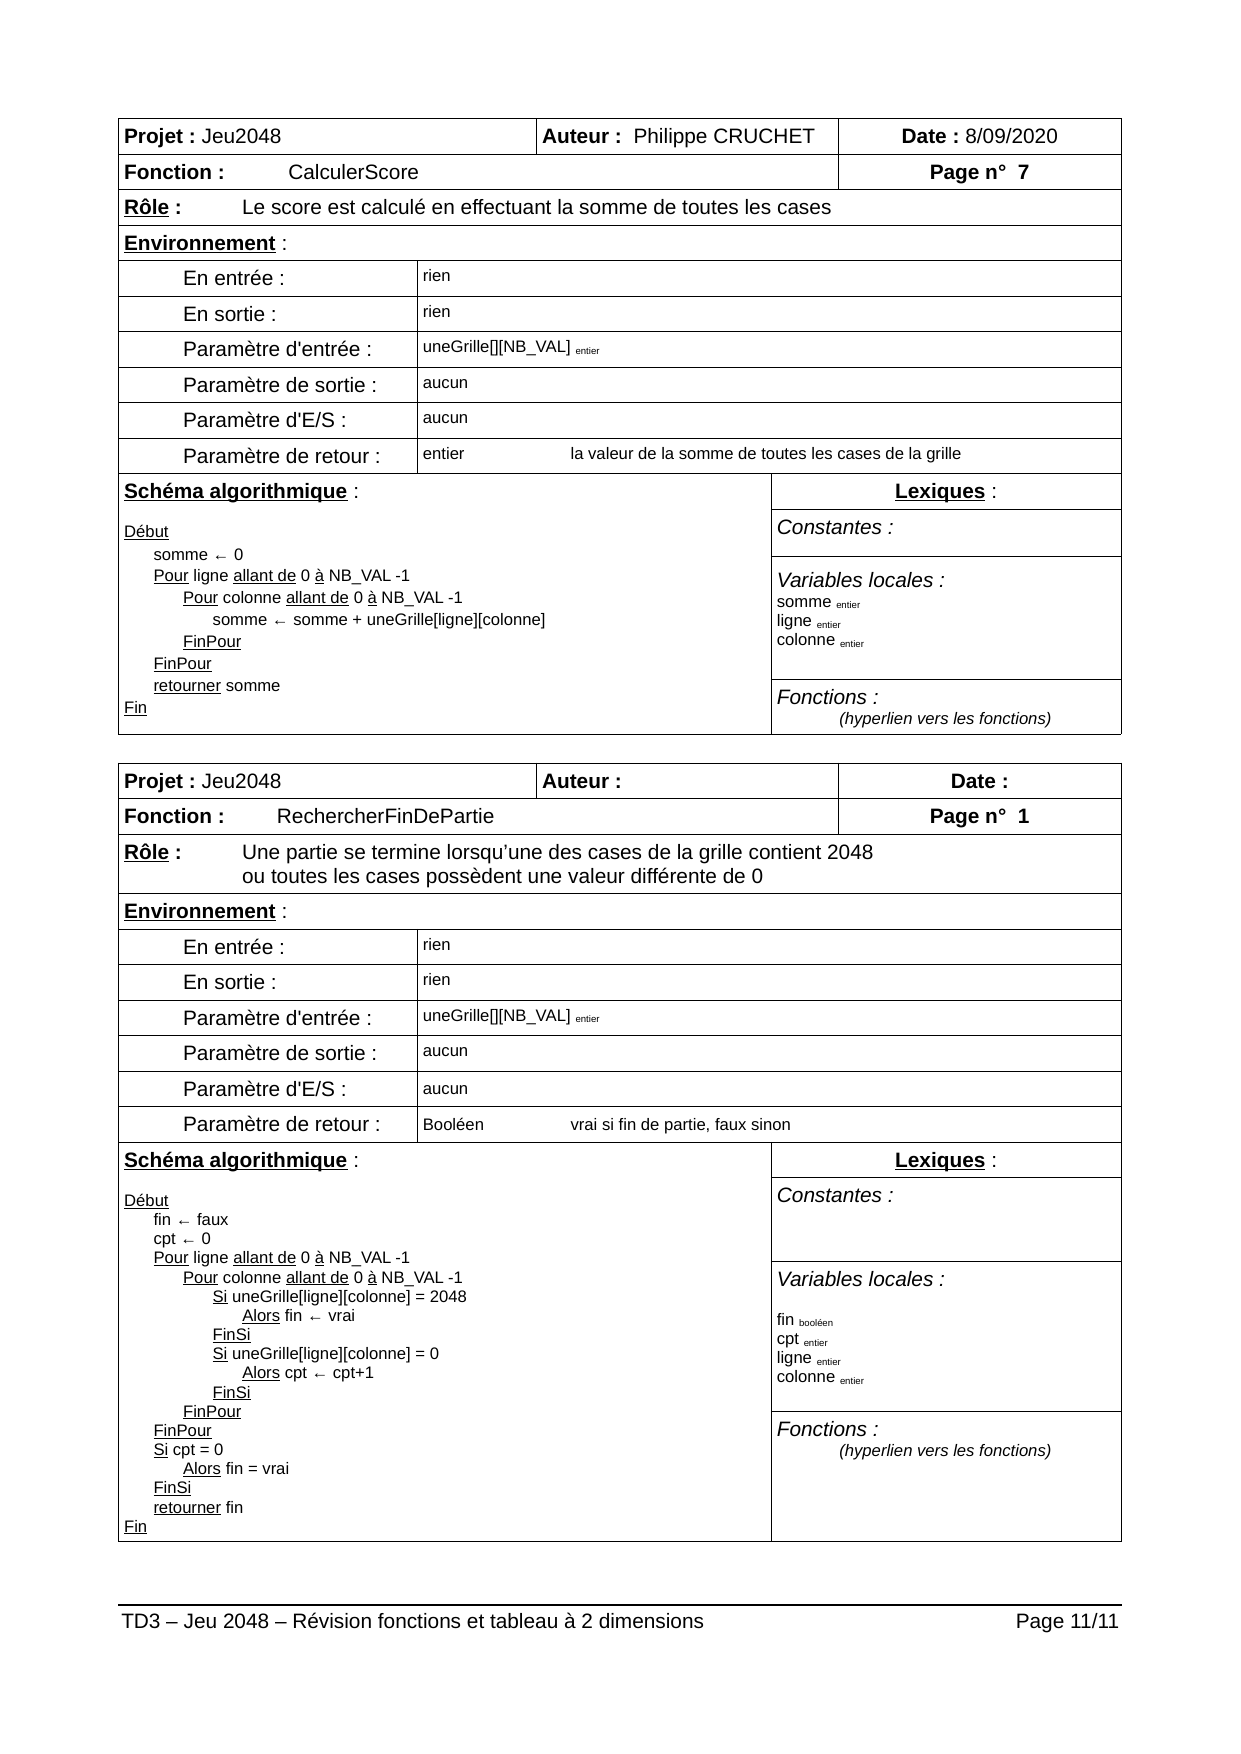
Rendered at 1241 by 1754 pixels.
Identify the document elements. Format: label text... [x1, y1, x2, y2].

table_cell Page n° 7 [839, 155, 1121, 189]
table_cell Fonction : RechercherFinDePartie [119, 799, 838, 834]
table_header Projet : Jeu2048 [119, 764, 536, 798]
table_cell Paramètre d'entrée : [119, 1001, 417, 1035]
table_cell Fonction : CalculerScore [119, 155, 838, 189]
table_cell Paramètre de sortie : [119, 1036, 417, 1071]
table_cell rien [418, 297, 1121, 331]
table_cell Paramètre d'entrée : [119, 332, 417, 367]
table_cell Variables locales : fin booléen cpt entier ligne entier colonne entier [772, 1262, 1121, 1411]
table_cell Environnement : [119, 894, 1121, 929]
table_header Auteur : Philippe CRUCHET [537, 119, 838, 154]
table_cell En sortie : [119, 965, 417, 1000]
table_cell Paramètre d'E/S : [119, 1072, 417, 1106]
table_cell Paramètre de retour : [119, 439, 417, 473]
table_cell Fonctions : (hyperlien vers les fonctions) [772, 1412, 1121, 1541]
table_cell Schéma algorithmique : Début somme ← 0 Pour ligne allant de 0 à NB_VAL -1 Pour colonne allant de 0 à NB_VAL -1 somme ← somme + uneGrille[ligne][colonne] FinPour FinPour retourner somme Fin [119, 474, 771, 734]
table_header Auteur : [537, 764, 838, 798]
table_header Date : [839, 764, 1121, 798]
table_cell rien [418, 965, 1121, 1000]
table_cell rien [418, 261, 1121, 296]
table_cell Variables locales : somme entier ligne entier colonne entier [772, 557, 1121, 679]
table_cell En entrée : [119, 930, 417, 964]
table_cell aucun [418, 1072, 1121, 1106]
table_cell Paramètre de retour : [119, 1107, 417, 1142]
table_cell entier la valeur de la somme de toutes les cases de la grille [418, 439, 1121, 473]
table_cell En sortie : [119, 297, 417, 331]
table_header Lexiques : [772, 1143, 1121, 1177]
table_header Lexiques : [772, 474, 1121, 509]
table_header Date : 8/09/2020 [839, 119, 1121, 154]
table_cell rien [418, 930, 1121, 964]
table_cell Page n° 1 [839, 799, 1121, 834]
table_cell Booléen vrai si fin de partie, faux sinon [418, 1107, 1121, 1142]
table_cell uneGrille[][NB_VAL] entier [418, 332, 1121, 367]
table_cell Schéma algorithmique : Début fin ← faux cpt ← 0 Pour ligne allant de 0 à NB_VAL -1 Pour colonne allant de 0 à NB_VAL -1 Si uneGrille[ligne][colonne] = 2048 Alors fin ← vrai FinSi Si uneGrille[ligne][colonne] = 0 Alors cpt ← cpt+1 FinSi FinPour FinPour Si cpt = 0 Alors fin = vrai FinSi retourner fin Fin [119, 1143, 771, 1541]
table_header Projet : Jeu2048 [119, 119, 536, 154]
table_cell En entrée : [119, 261, 417, 296]
table_cell Rôle : Le score est calculé en effectuant la somme de toutes les cases [119, 190, 1121, 225]
table_cell aucun [418, 403, 1121, 438]
table_cell aucun [418, 368, 1121, 402]
table_cell Paramètre d'E/S : [119, 403, 417, 438]
table_cell uneGrille[][NB_VAL] entier [418, 1001, 1121, 1035]
table_cell aucun [418, 1036, 1121, 1071]
table_cell Fonctions : (hyperlien vers les fonctions) [772, 680, 1121, 734]
table_cell Environnement : [119, 226, 1121, 260]
table_cell Constantes : [772, 1178, 1121, 1261]
table_cell Rôle : Une partie se termine lorsqu’une des cases de la grille contient 2048 ou toutes les cases possèdent une valeur différente de 0 [119, 835, 1121, 893]
table_cell Constantes : [772, 510, 1121, 556]
table_cell Paramètre de sortie : [119, 368, 417, 402]
